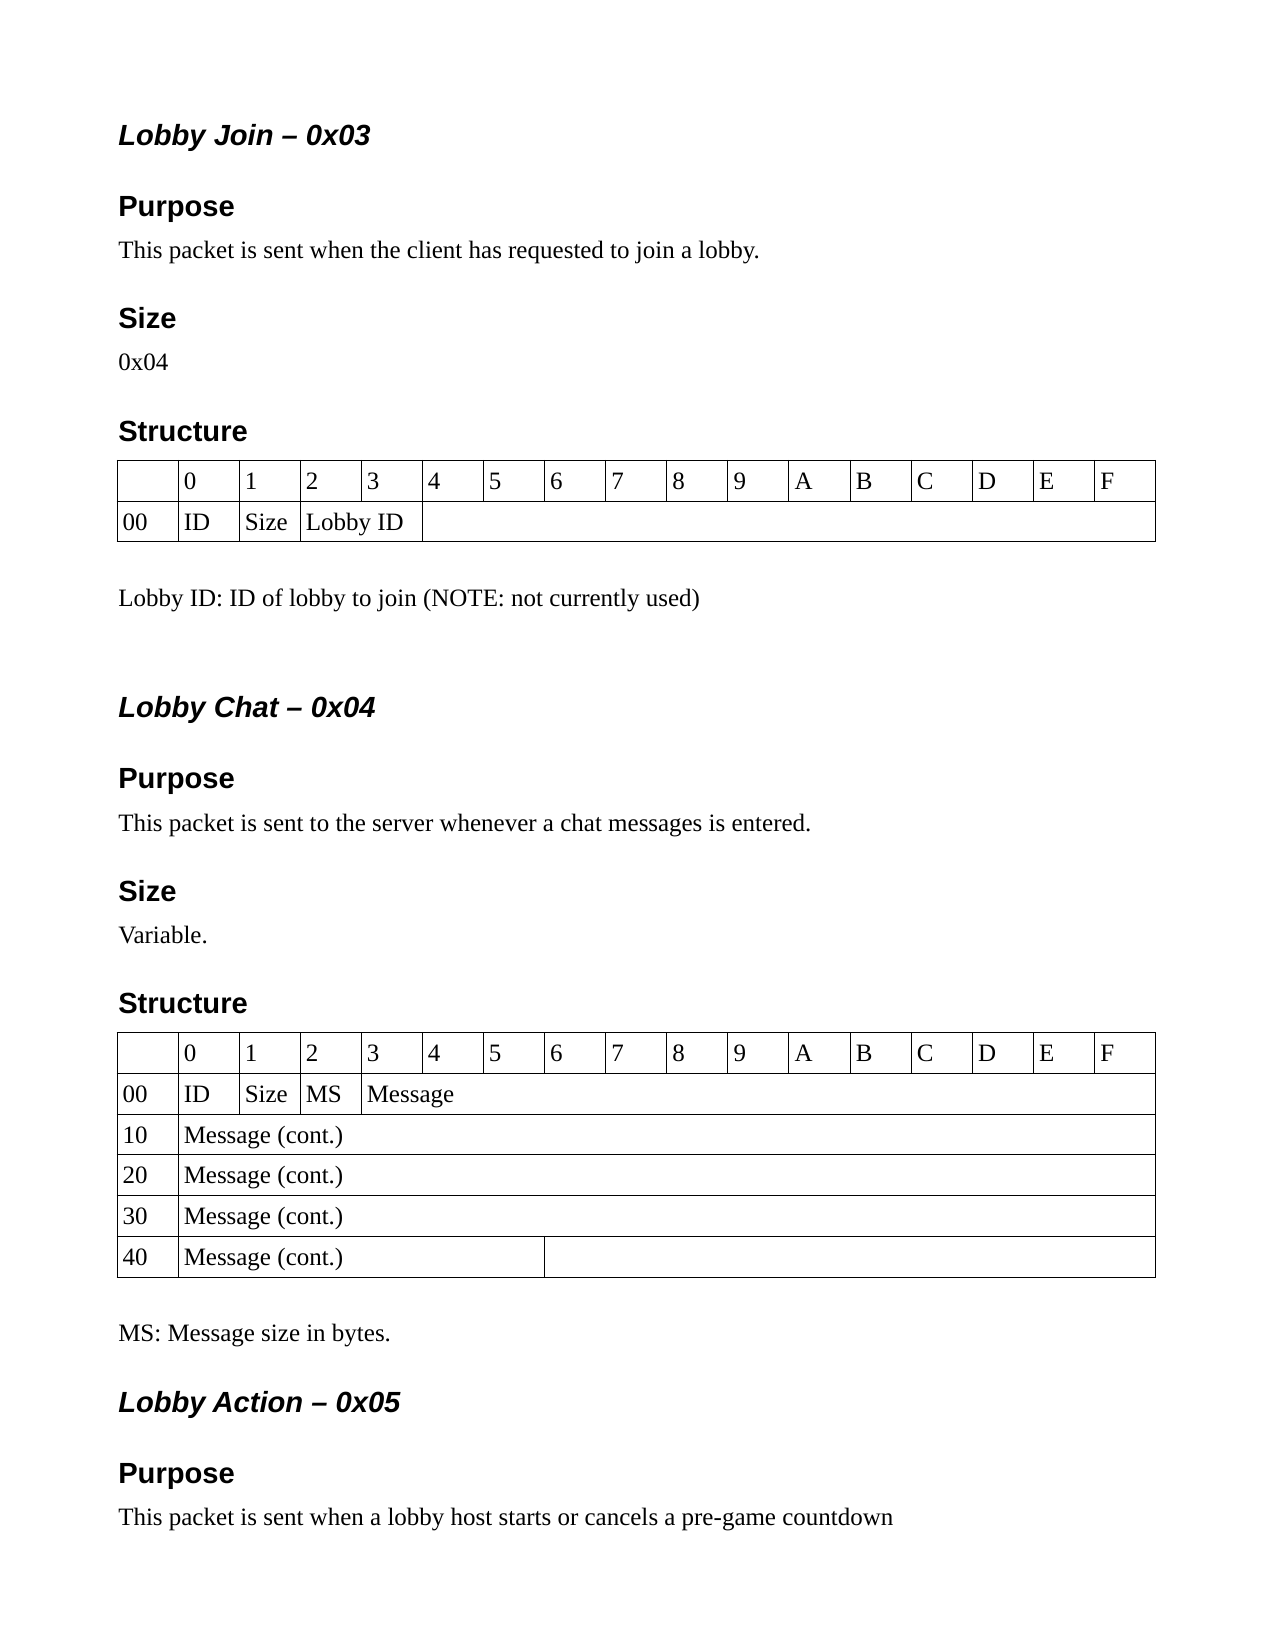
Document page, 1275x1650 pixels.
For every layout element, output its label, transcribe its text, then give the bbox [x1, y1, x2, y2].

table_cell [423, 502, 1155, 541]
subtitle Size [118, 301, 1157, 335]
table_cell Size [240, 1074, 300, 1114]
table_header B [851, 461, 911, 501]
text This packet is sent when a lobby host starts or cancels a pre-game countdown [118, 1502, 1157, 1530]
text Variable. [118, 920, 1157, 949]
table_header C [912, 461, 972, 501]
table_cell Message (cont.) [179, 1115, 1155, 1154]
text 0x04 [118, 347, 1157, 376]
table_header 7 [606, 461, 666, 501]
text This packet is sent when the client has requested to join a lobby. [118, 235, 1157, 264]
table_cell 10 [118, 1115, 178, 1154]
subtitle Structure [118, 986, 1157, 1020]
table_header 2 [301, 1033, 361, 1073]
table_cell MS [301, 1074, 361, 1114]
table_cell Size [240, 502, 300, 541]
table_header 3 [362, 461, 422, 501]
table_header E [1034, 1033, 1094, 1073]
table_header 6 [545, 1033, 605, 1073]
table_cell Message (cont.) [179, 1196, 1155, 1236]
table_header D [973, 1033, 1033, 1073]
table_header A [789, 461, 850, 501]
table_cell Lobby ID [301, 502, 422, 541]
table_header 2 [301, 461, 361, 501]
table_header B [851, 1033, 911, 1073]
table_header 4 [423, 461, 483, 501]
table_cell 00 [118, 1074, 178, 1114]
table_cell Message [362, 1074, 1155, 1114]
table_header 9 [728, 461, 788, 501]
table_header [118, 461, 178, 501]
table_header C [912, 1033, 972, 1073]
table_header 8 [667, 461, 727, 501]
subtitle Lobby Join – 0x03 [118, 118, 1157, 152]
table_header 3 [362, 1033, 422, 1073]
table_cell ID [179, 502, 239, 541]
text Lobby ID: ID of lobby to join (NOTE: not currently used) [118, 583, 1157, 612]
table_header 6 [545, 461, 605, 501]
table_header 0 [179, 461, 239, 501]
table_header F [1095, 1033, 1155, 1073]
table_header A [789, 1033, 850, 1073]
table_header 5 [484, 461, 544, 501]
table_cell 20 [118, 1155, 178, 1195]
table_cell 30 [118, 1196, 178, 1236]
text This packet is sent to the server whenever a chat messages is entered. [118, 808, 1157, 836]
table_header 1 [240, 1033, 300, 1073]
table_header F [1095, 461, 1155, 501]
table_cell [545, 1237, 1155, 1277]
table_header 7 [606, 1033, 666, 1073]
table_cell 00 [118, 502, 178, 541]
subtitle Purpose [118, 762, 1157, 795]
table_header D [973, 461, 1033, 501]
subtitle Structure [118, 414, 1157, 447]
subtitle Size [118, 874, 1157, 907]
subtitle Purpose [118, 1456, 1157, 1489]
table_header [118, 1033, 178, 1073]
subtitle Purpose [118, 189, 1157, 223]
table_header 1 [240, 461, 300, 501]
subtitle Lobby Action – 0x05 [118, 1384, 1157, 1418]
table_cell Message (cont.) [179, 1155, 1155, 1195]
table_cell 40 [118, 1237, 178, 1277]
table_header 0 [179, 1033, 239, 1073]
table_header 9 [728, 1033, 788, 1073]
table_header 4 [423, 1033, 483, 1073]
text MS: Message size in bytes. [118, 1318, 1157, 1347]
table_header E [1034, 461, 1094, 501]
table_header 8 [667, 1033, 727, 1073]
table_header 5 [484, 1033, 544, 1073]
table_cell ID [179, 1074, 239, 1114]
table_cell Message (cont.) [179, 1237, 544, 1277]
subtitle Lobby Chat – 0x04 [118, 691, 1157, 724]
